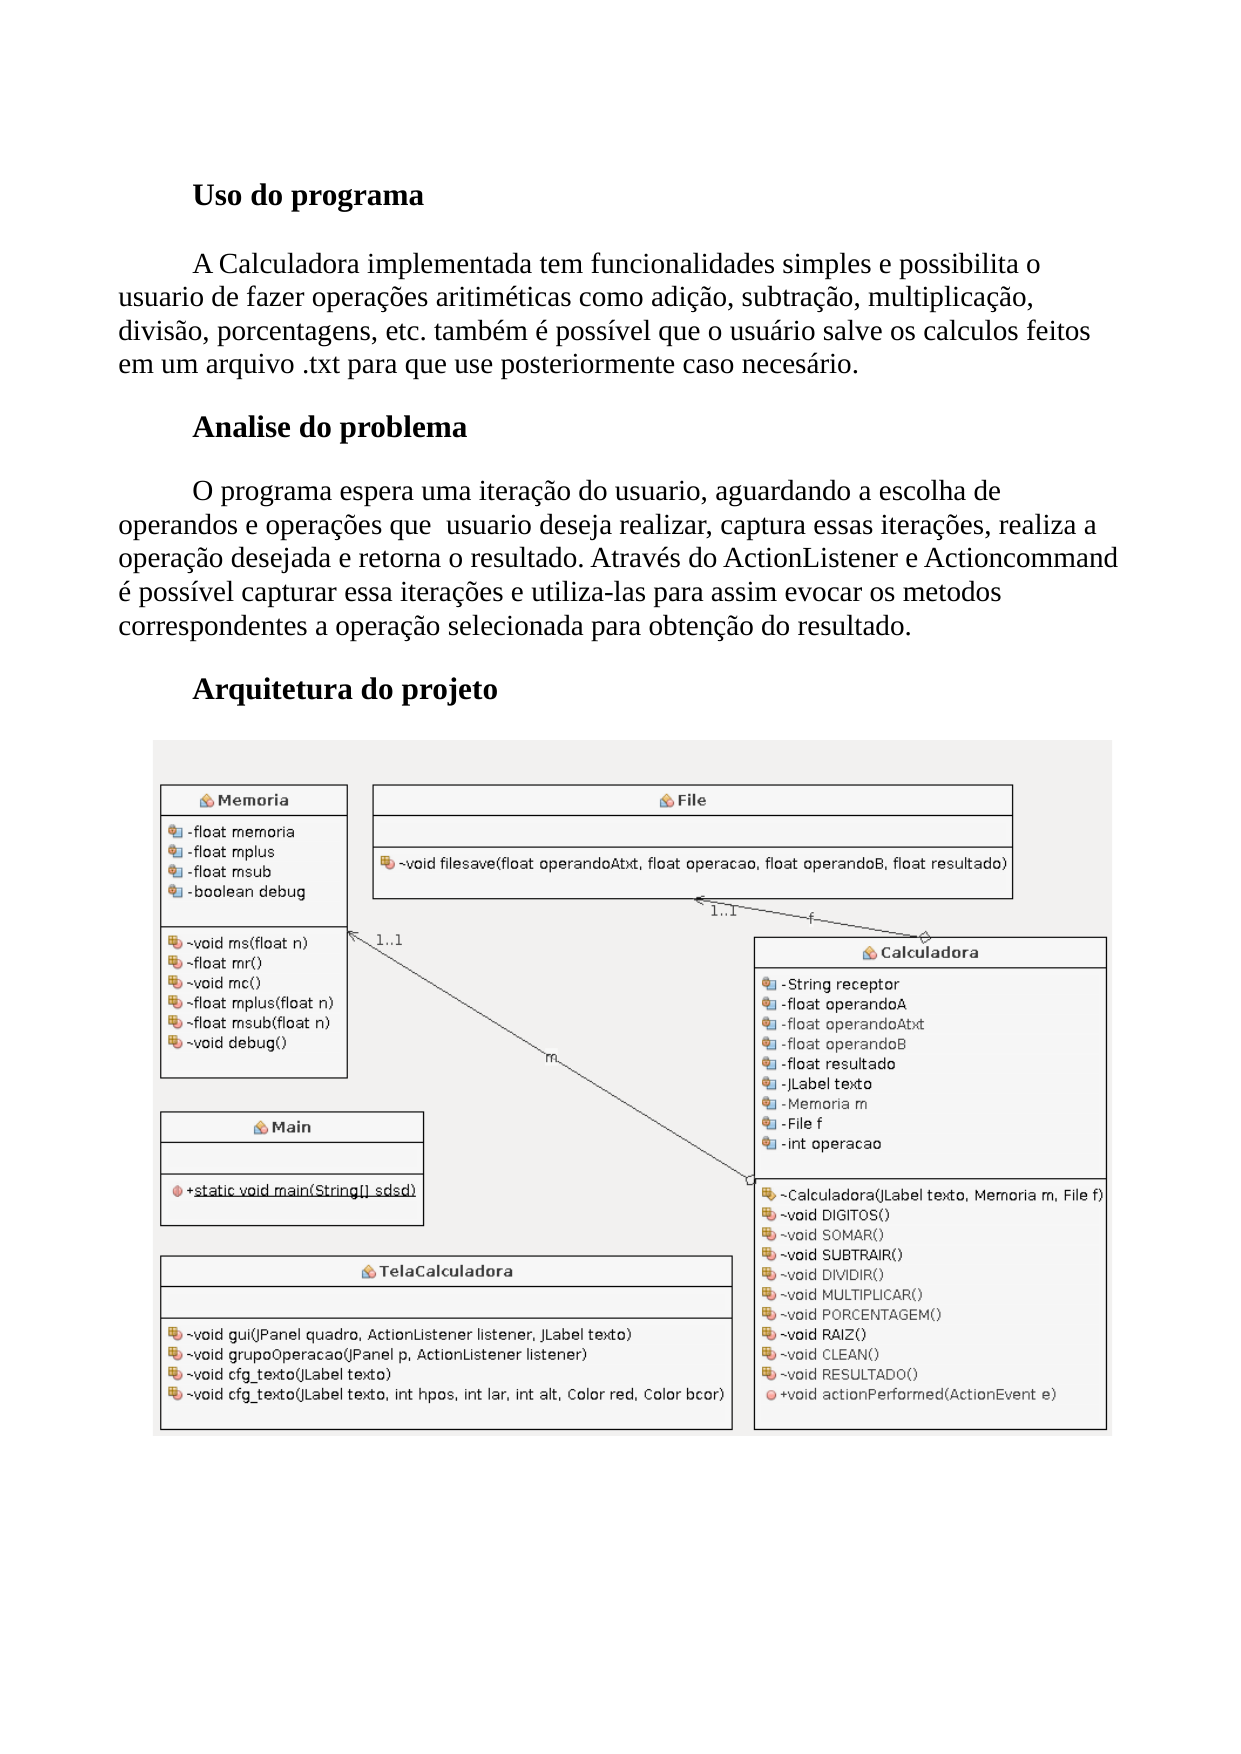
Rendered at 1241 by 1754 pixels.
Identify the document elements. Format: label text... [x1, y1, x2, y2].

text A Calculadora implementada tem funcionalidades simples e possibilita o usuario de fazer operações aritiméticas como adição, subtração, multiplicação, divisão, porcentagens, etc. também é possível que o usuário salve os calculos feitos em um arquivo .txt para que use posteriormente caso necesário. [118, 246, 1122, 380]
text Arquitetura do projeto [118, 670, 1122, 706]
text Uso do programa [118, 176, 1122, 212]
picture [152, 740, 1113, 1436]
text Analise do problema [118, 409, 1122, 445]
text O programa espera uma iteração do usuario, aguardando a escolha de operandos e operações que usuario deseja realizar, captura essas iterações, realiza a operação desejada e retorna o resultado. Através do ActionListener e Actioncommand é possível capturar essa iterações e utiliza-las para assim evocar os metodos correspondentes a operação selecionada para obtenção do resultado. [118, 473, 1122, 641]
